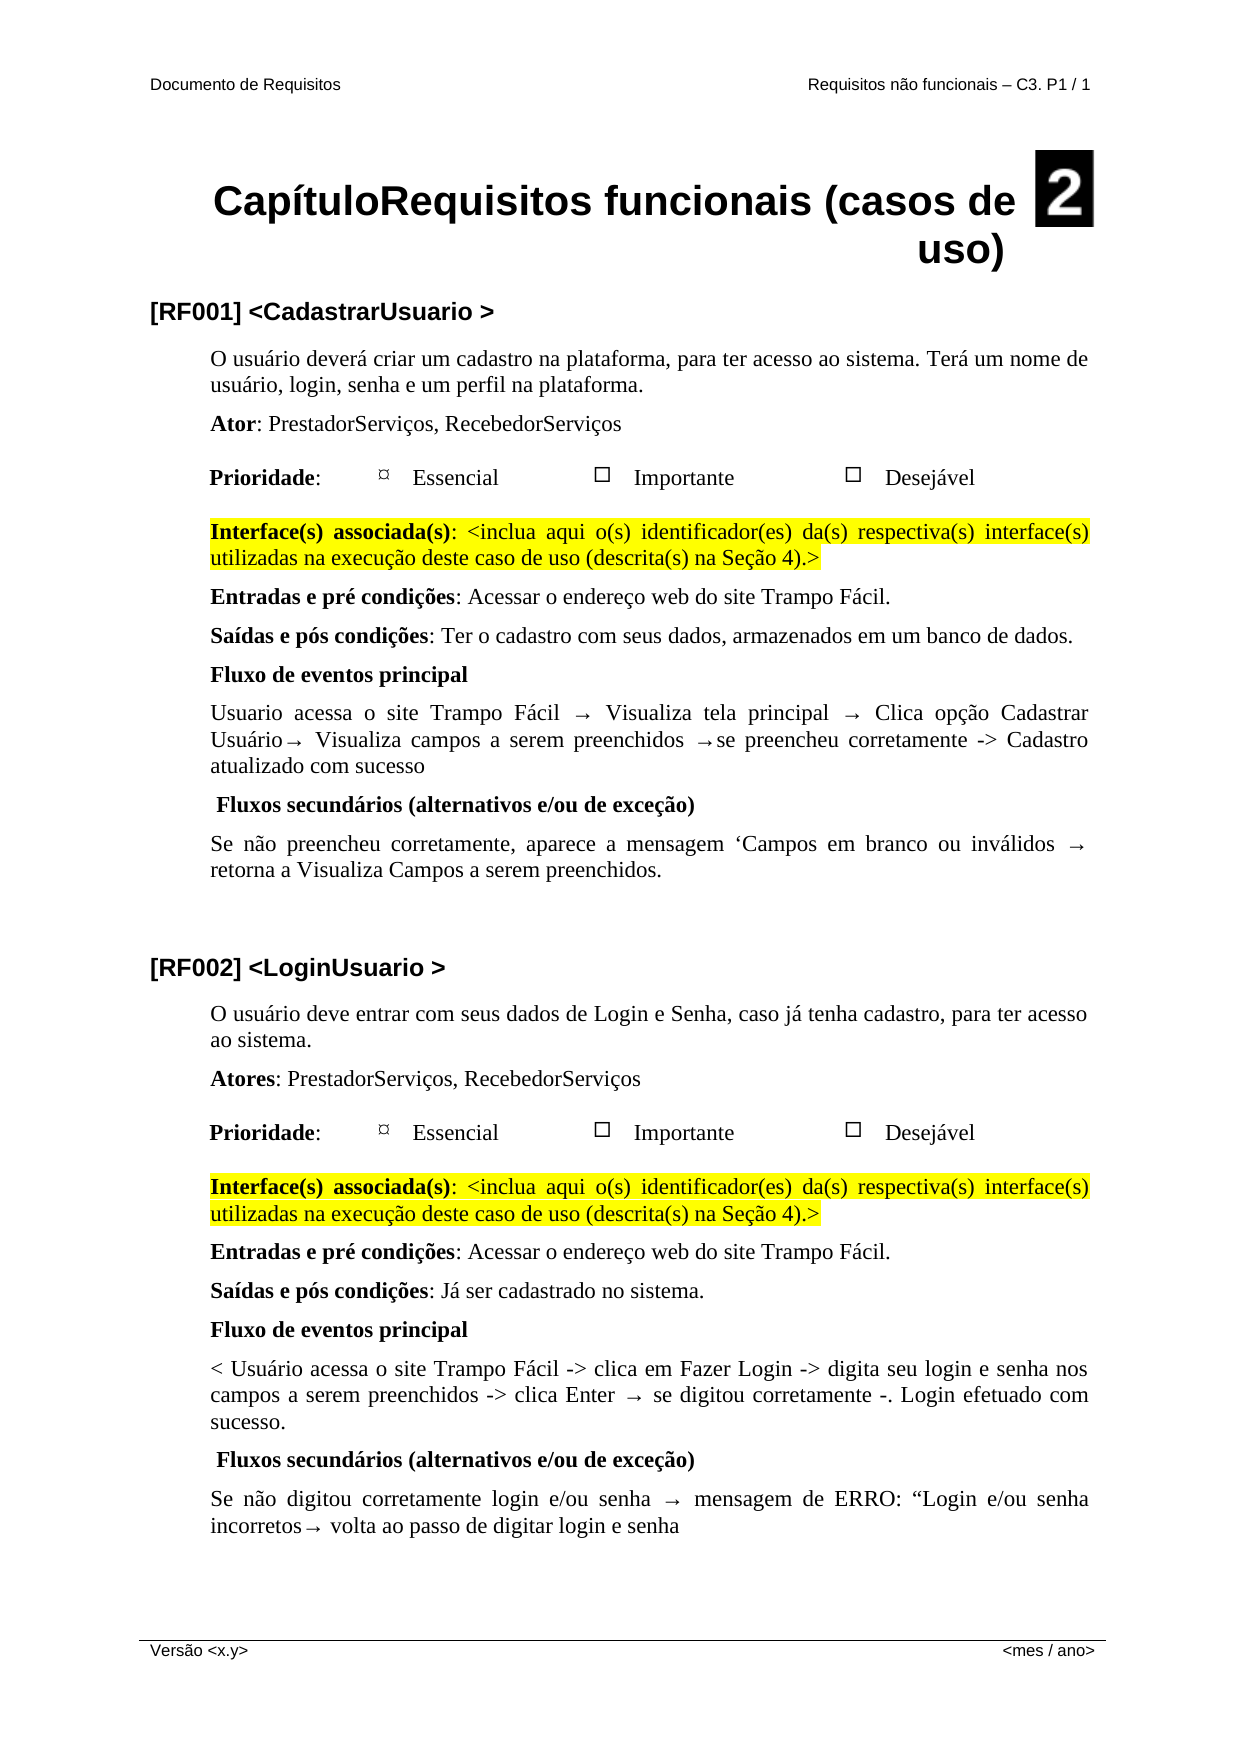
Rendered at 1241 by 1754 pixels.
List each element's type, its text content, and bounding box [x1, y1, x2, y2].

text O usuário deve entrar com seus dados de Login e Senha, caso já tenha cadastro, para ter acesso ao sistema. [210, 1000, 1090, 1053]
text Fluxos secundários (alternativos e/ou de exceção) [210, 1447, 1090, 1473]
text Ator: PrestadorServiços, RecebedorServiços [210, 410, 1090, 436]
table_header  [829, 443, 873, 511]
text Se não digitou corretamente login e/ou senha → mensagem de ERRO: “Login e/ou senha incorretos→ volta ao passo de digitar login e senha [210, 1485, 1090, 1538]
table_header Desejável [874, 443, 1017, 511]
text < Usuário acessa o site Trampo Fácil -> clica em Fazer Login -> digita seu login e senha nos campos a serem preenchidos -> clica Enter → se digitou corretamente -. Login efetuado com sucesso. [210, 1355, 1090, 1434]
table_header Prioridade: [194, 1098, 357, 1167]
table_header Desejável [874, 1098, 1017, 1167]
text Interface(s) associada(s): <inclua aqui o(s) identificador(es) da(s) respectiva(s) interface(s) utilizadas na execução deste caso de uso (descrita(s) na Seção 4).> [210, 1173, 1090, 1226]
text O usuário deverá criar um cadastro na plataforma, para ter acesso ao sistema. Terá um nome de usuário, login, senha e um perfil na plataforma. [210, 345, 1090, 397]
table_header Prioridade: [194, 443, 357, 511]
table_header Importante [623, 1098, 829, 1167]
table_header  [357, 1098, 401, 1167]
text Usuario acessa o site Trampo Fácil → Visualiza tela principal → Clica opção Cadastrar Usuário→ Visualiza campos a serem preenchidos →se preencheu corretamente -> Cadastro atualizado com sucesso [210, 699, 1090, 778]
subtitle CapítuloRequisitos funcionais (casos de uso) [150, 176, 1090, 272]
table_header  [357, 443, 401, 511]
table_header Essencial [401, 1098, 578, 1167]
text Fluxo de eventos principal [210, 1316, 1090, 1342]
table_header  [578, 1098, 622, 1167]
text Saídas e pós condições: Ter o cadastro com seus dados, armazenados em um banco de dados. [210, 622, 1090, 648]
text Interface(s) associada(s): <inclua aqui o(s) identificador(es) da(s) respectiva(s) interface(s) utilizadas na execução deste caso de uso (descrita(s) na Seção 4).> [210, 518, 1090, 570]
text [RF001] <CadastrarUsuario > [150, 297, 1090, 326]
text Fluxos secundários (alternativos e/ou de exceção) [210, 791, 1090, 817]
text Fluxo de eventos principal [210, 661, 1090, 687]
text Saídas e pós condições: Já ser cadastrado no sistema. [210, 1277, 1090, 1304]
table_header  [829, 1098, 873, 1167]
table_header Essencial [401, 443, 578, 511]
text Entradas e pré condições: Acessar o endereço web do site Trampo Fácil. [210, 583, 1090, 609]
table_header  [578, 443, 622, 511]
table_header Importante [623, 443, 829, 511]
text Se não preencheu corretamente, aparece a mensagem ‘Campos em branco ou inválidos → retorna a Visualiza Campos a serem preenchidos. [210, 830, 1090, 883]
text [RF002] <LoginUsuario > [150, 953, 1090, 981]
text Atores: PrestadorServiços, RecebedorServiços [210, 1065, 1090, 1092]
text Entradas e pré condições: Acessar o endereço web do site Trampo Fácil. [210, 1238, 1090, 1265]
